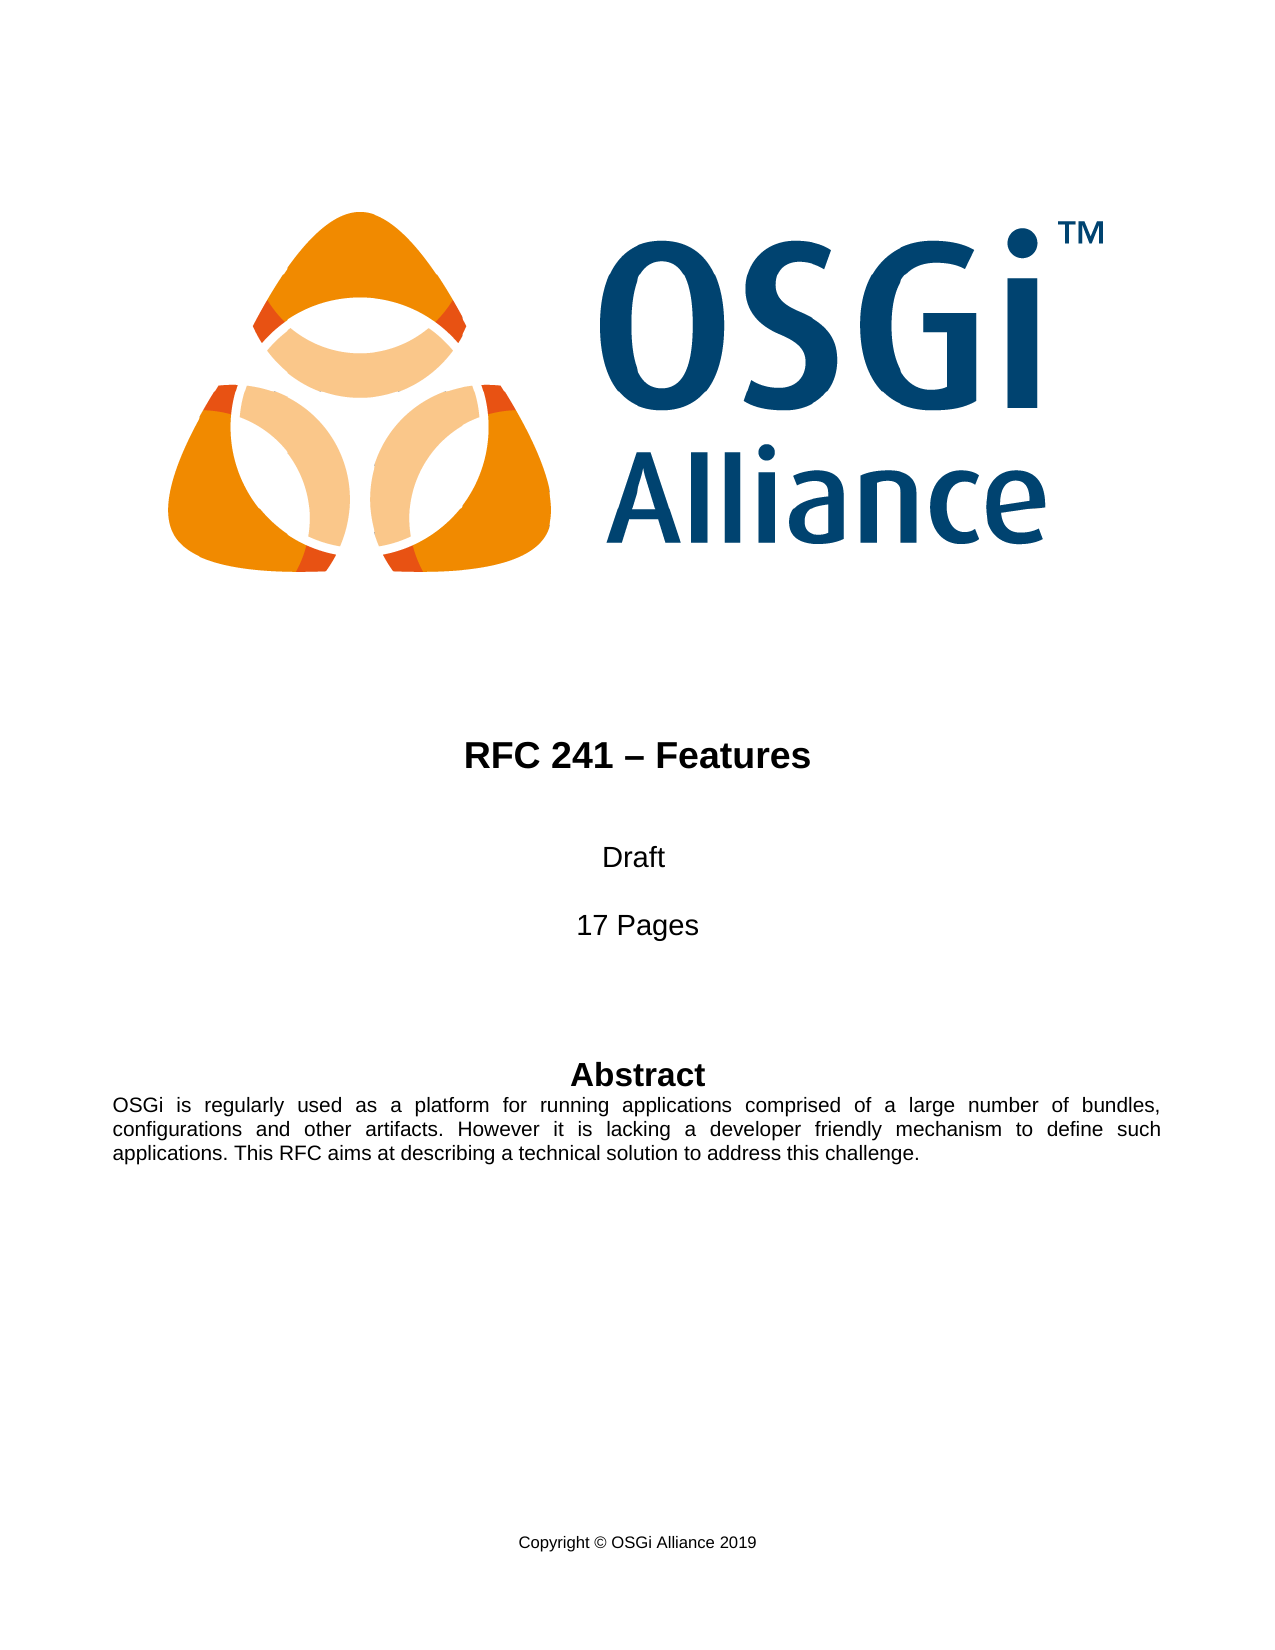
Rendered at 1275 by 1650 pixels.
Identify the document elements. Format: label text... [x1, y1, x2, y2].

picture [112, 158, 1163, 626]
text Abstract [112, 1055, 1162, 1093]
title Draft 16 Pages [112, 841, 1162, 941]
title RFC 241 – Features [112, 733, 1162, 776]
text OSGi is regularly used as a platform for running applications comprised of a large number of bundles, configurations and other artifacts. However it is lacking a developer friendly mechanism to define such applications. This RFC aims at describing a technical solution to address this challenge. [112, 1093, 1162, 1165]
